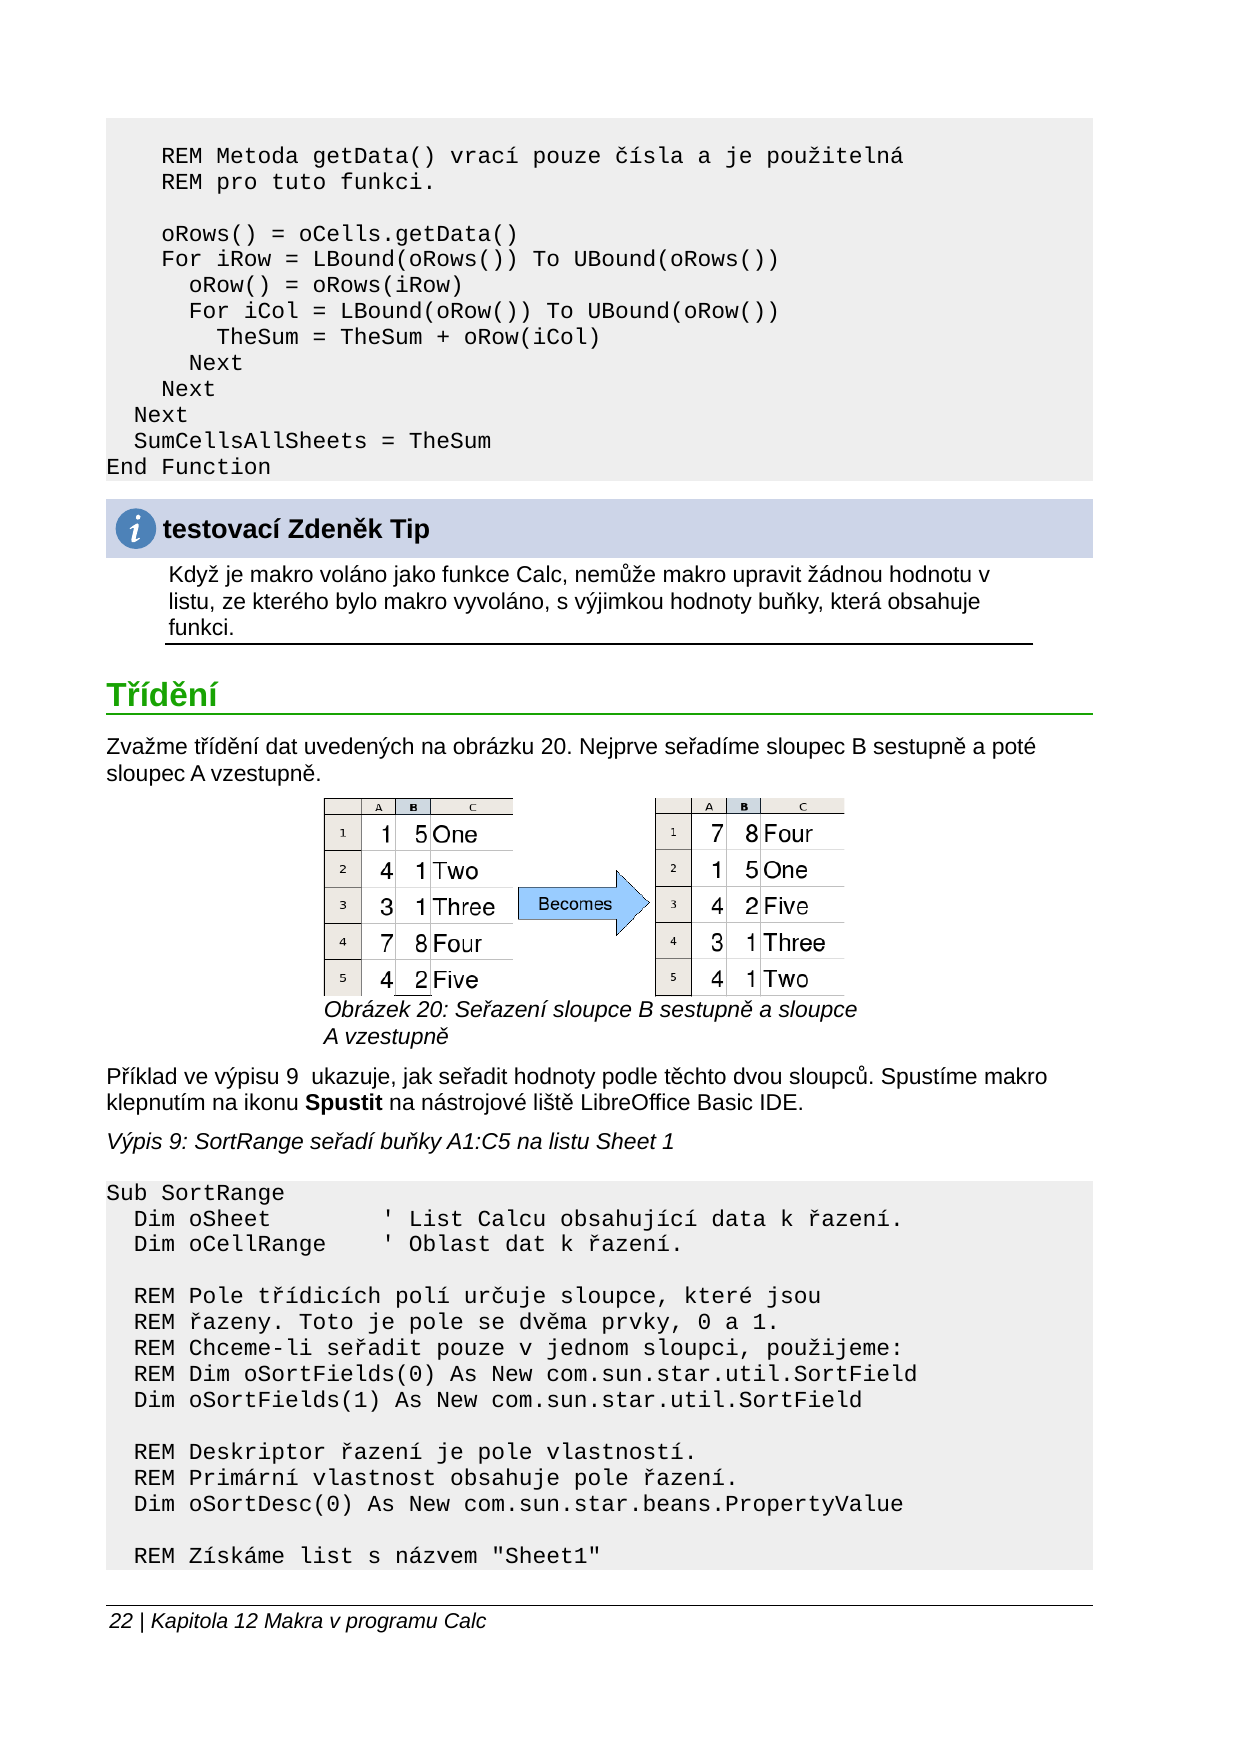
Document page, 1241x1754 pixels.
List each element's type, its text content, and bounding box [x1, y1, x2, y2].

text Příklad ve výpisu 9 ukazuje, jak seřadit hodnoty podle těchto dvou sloupců. Spustíme makro klepnutím na ikonu Spustit na nástrojové liště LibreOffice Basic IDE. [106, 1063, 1093, 1116]
text Zvažme třídění dat uvedených na obrázku 20. Nejprve seřadíme sloupec B sestupně a poté sloupec A vzestupně. [106, 733, 1093, 786]
text Obrázek 20: Seřazení sloupce B sestupně a sloupce A vzestupně [323, 798, 875, 1049]
picture [323, 798, 845, 997]
text Výpis 9: SortRange seřadí buňky A1:C5 na listu Sheet 1 [106, 1128, 1093, 1154]
text Když je makro voláno jako funkce Calc, nemůže makro upravit žádnou hodnotu v listu, ze kterého bylo makro vyvoláno, s výjimkou hodnoty buňky, která obsahuje funkci. [165, 558, 1033, 643]
text Sub SortRange Dim oSheet ' List Calcu obsahující data k řazení. Dim oCellRange ' Oblast dat k řazení. REM Pole třídicích polí určuje sloupce, které jsou REM řazeny. Toto je pole se dvěma prvky, 0 a 1. REM Chceme-li seřadit pouze v jednom sloupci, použijeme: REM Dim oSortFields(0) As New com.sun.star.util.SortField Dim oSortFields(1) As New com.sun.star.util.SortField REM Deskriptor řazení je pole vlastností. REM Primární vlastnost obsahuje pole řazení. Dim oSortDesc(0) As New com.sun.star.beans.PropertyValue REM Získáme list s názvem "Sheet1" [106, 1181, 1093, 1570]
text REM Metoda getData() vrací pouze čísla a je použitelná REM pro tuto funkci. oRows() = oCells.getData() For iRow = LBound(oRows()) To UBound(oRows()) oRow() = oRows(iRow) For iCol = LBound(oRow()) To UBound(oRow()) TheSum = TheSum + oRow(iCol) Next Next Next SumCellsAllSheets = TheSum End Function [106, 118, 1093, 481]
subtitle Třídění [106, 675, 1093, 713]
subtitle testovací Zdeněk Tip [106, 499, 1093, 558]
